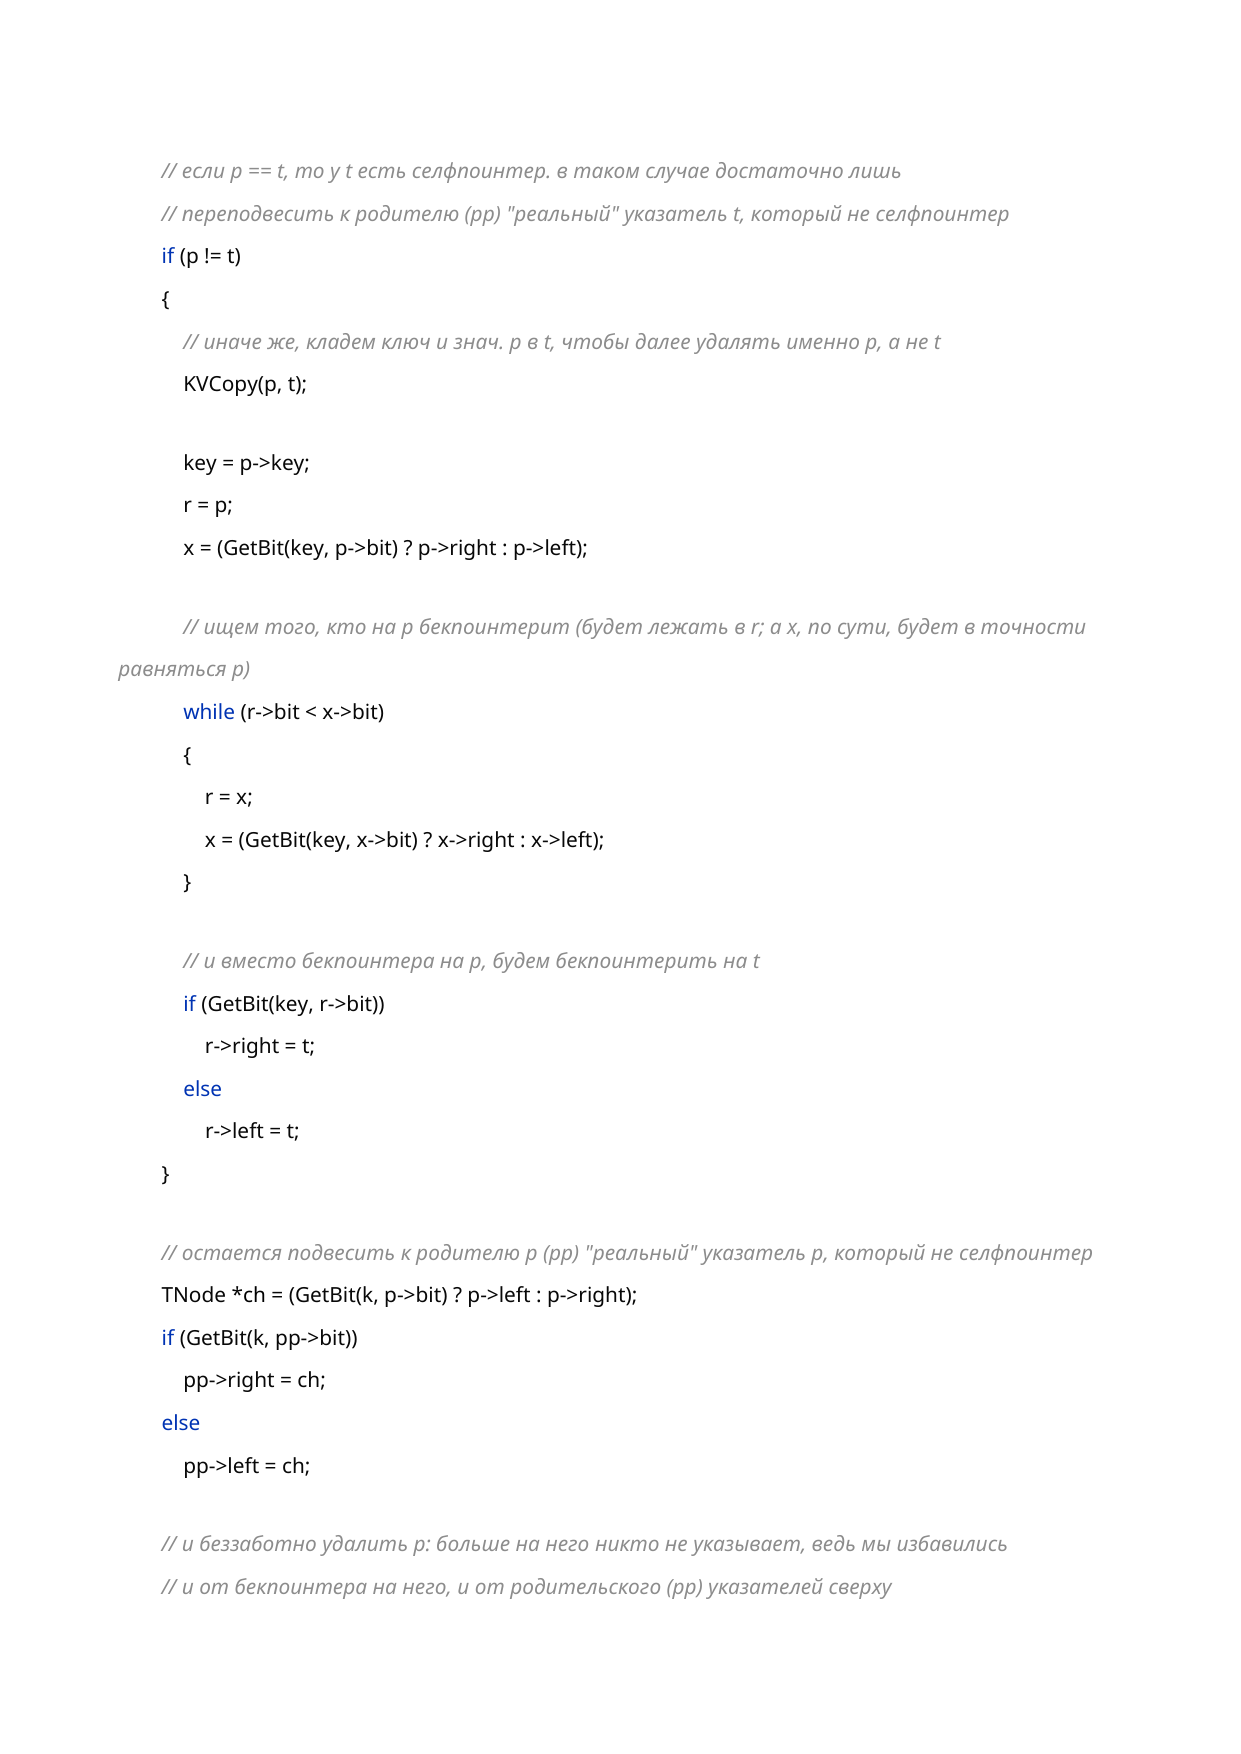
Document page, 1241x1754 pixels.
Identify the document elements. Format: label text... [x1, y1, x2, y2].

text // если p == t, то у t есть селфпоинтер. в таком случае достаточно лишь // переподвесить к родителю (pp) "реальный" указатель t, который не селфпоинтер if (p != t) { // иначе же, кладем ключ и знач. p в t, чтобы далее удалять именно p, а не t KVCopy(p, t); key = p->key; r = p; x = (GetBit(key, p->bit) ? p->right : p->left); // ищем того, кто на p бекпоинтерит (будет лежать в r; а х, по сути, будет в точности равняться p) while (r->bit < x->bit) { r = x; x = (GetBit(key, x->bit) ? x->right : x->left); } // и вместо бекпоинтера на p, будем бекпоинтерить на t if (GetBit(key, r->bit)) r->right = t; else r->left = t; } // остается подвесить к родителю p (pp) "реальный" указатель p, который не селфпоинтер TNode *ch = (GetBit(k, p->bit) ? p->left : p->right); if (GetBit(k, pp->bit)) pp->right = ch; else pp->left = ch; // и беззаботно удалить p: больше на него никто не указывает, ведь мы избавились // и от бекпоинтера на него, и от родительского (pp) указателей сверху [118, 118, 1181, 1601]
